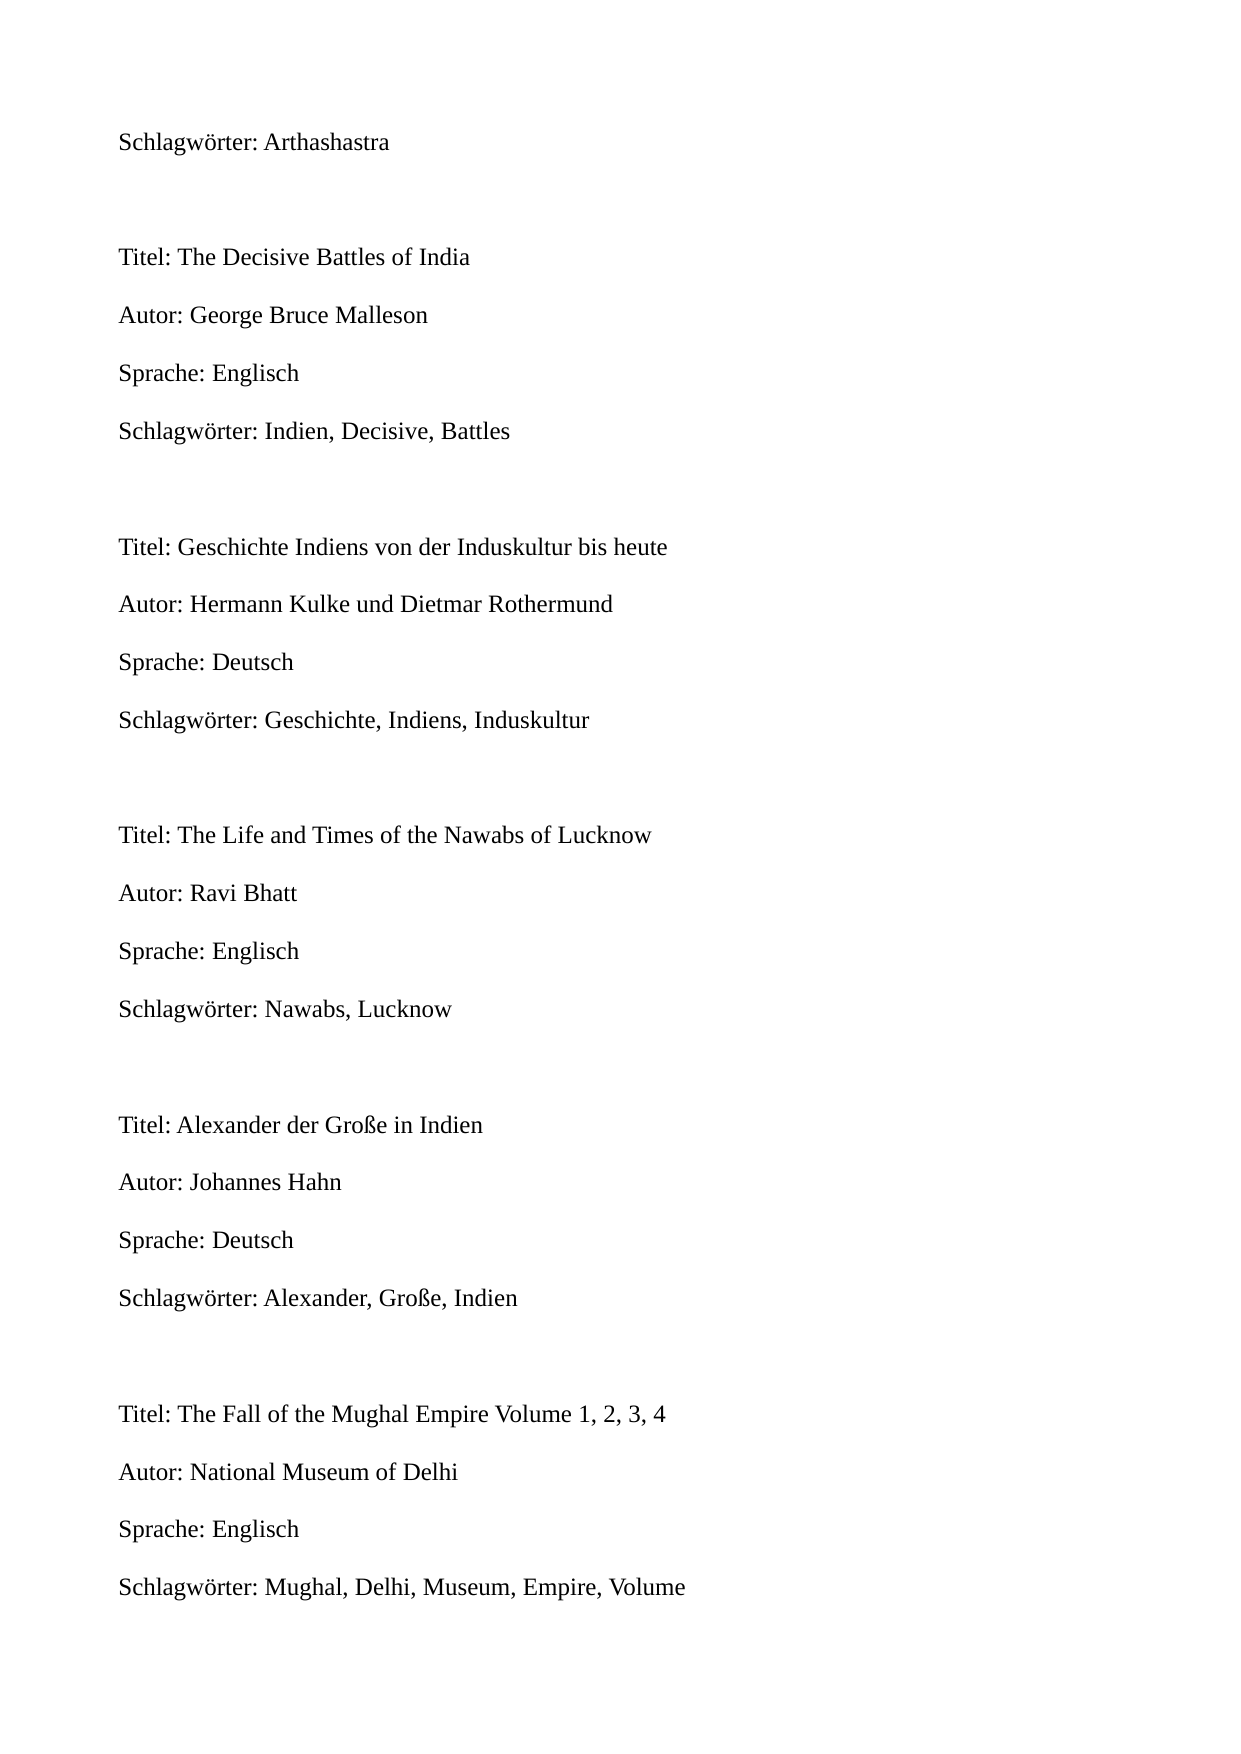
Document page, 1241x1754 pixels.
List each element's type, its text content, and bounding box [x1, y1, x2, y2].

text Schlagwörter: Mughal, Delhi, Museum, Empire, Volume [118, 1563, 1122, 1601]
text Sprache: Deutsch [118, 638, 1122, 676]
text Sprache: Deutsch [118, 1217, 1122, 1254]
text Autor: National Museum of Delhi [118, 1448, 1122, 1485]
text Sprache: Englisch [118, 349, 1122, 387]
text Sprache: Englisch [118, 927, 1122, 965]
text Autor: Ravi Bhatt [118, 870, 1122, 907]
text Schlagwörter: Nawabs, Lucknow [118, 985, 1122, 1023]
text Titel: The Life and Times of the Nawabs of Lucknow [118, 812, 1122, 849]
text Schlagwörter: Geschichte, Indiens, Induskultur [118, 696, 1122, 734]
text Autor: Johannes Hahn [118, 1159, 1122, 1196]
text Titel: Geschichte Indiens von der Induskultur bis heute [118, 523, 1122, 560]
text Schlagwörter: Arthashastra [118, 118, 1122, 156]
text Schlagwörter: Indien, Decisive, Battles [118, 407, 1122, 445]
text Titel: The Fall of the Mughal Empire Volume 1, 2, 3, 4 [118, 1390, 1122, 1427]
text Titel: The Decisive Battles of India [118, 234, 1122, 271]
text Titel: Alexander der Große in Indien [118, 1101, 1122, 1138]
text Sprache: Englisch [118, 1506, 1122, 1543]
text Autor: George Bruce Malleson [118, 292, 1122, 329]
text Schlagwörter: Alexander, Große, Indien [118, 1274, 1122, 1312]
text Autor: Hermann Kulke und Dietmar Rothermund [118, 581, 1122, 618]
